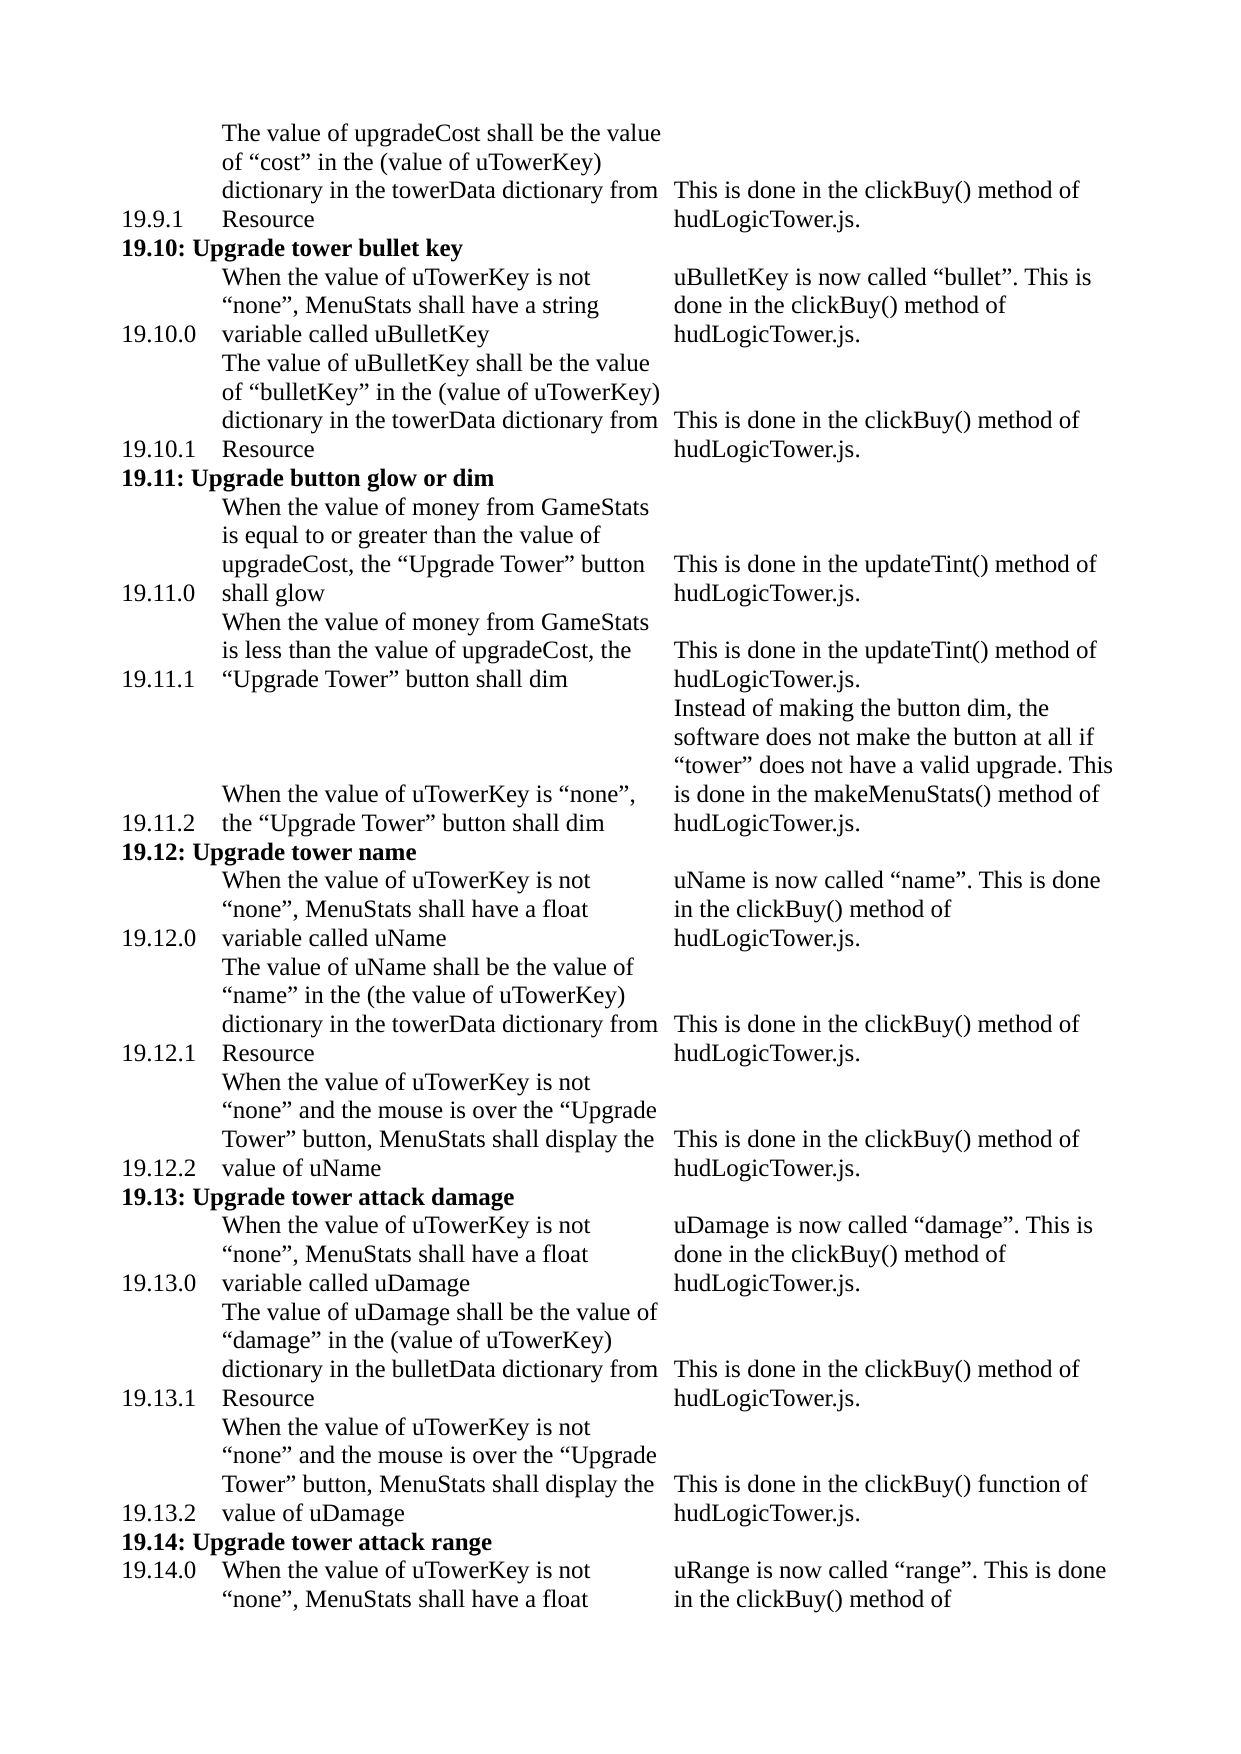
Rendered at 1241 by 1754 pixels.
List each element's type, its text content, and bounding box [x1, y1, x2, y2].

table_cell This is done in the updateTint() method of hudLogicTower.js. [670, 492, 1122, 607]
table_cell 19.13.0 [118, 1211, 218, 1297]
table_cell 19.11.1 [118, 607, 218, 693]
table_cell This is done in the clickBuy() method of hudLogicTower.js. [670, 118, 1122, 233]
table_cell 19.11.0 [118, 492, 218, 607]
table_cell This is done in the clickBuy() method of hudLogicTower.js. [670, 348, 1122, 463]
table_cell 19.14: Upgrade tower attack range [118, 1527, 1122, 1556]
table_cell This is done in the clickBuy() method of hudLogicTower.js. [670, 952, 1122, 1067]
table_cell 19.11.2 [118, 693, 218, 837]
table_cell 19.13.2 [118, 1412, 218, 1527]
table_cell 19.13.1 [118, 1297, 218, 1412]
table_cell 19.13: Upgrade tower attack damage [118, 1182, 1122, 1211]
table_cell uName is now called “name”. This is done in the clickBuy() method of hudLogicTower.js. [670, 866, 1122, 952]
table_cell When the value of uTowerKey is not “none”, MenuStats shall have a float variable called uName [219, 866, 670, 952]
table_cell When the value of money from GameStats is less than the value of upgradeCost, the “Upgrade Tower” button shall dim [219, 607, 670, 693]
table_cell uDamage is now called “damage”. This is done in the clickBuy() method of hudLogicTower.js. [670, 1211, 1122, 1297]
table_cell uBulletKey is now called “bullet”. This is done in the clickBuy() method of hudLogicTower.js. [670, 262, 1122, 348]
table_cell When the value of uTowerKey is not “none”, MenuStats shall have a float [219, 1556, 670, 1613]
table_cell When the value of uTowerKey is not “none” and the mouse is over the “Upgrade Tower” button, MenuStats shall display the value of uName [219, 1067, 670, 1182]
table_cell 19.12.2 [118, 1067, 218, 1182]
table_cell 19.12.0 [118, 866, 218, 952]
table_cell 19.14.0 [118, 1556, 218, 1613]
table_cell When the value of uTowerKey is not “none”, MenuStats shall have a float variable called uDamage [219, 1211, 670, 1297]
table_cell uRange is now called “range”. This is done in the clickBuy() method of [670, 1556, 1122, 1613]
table_cell This is done in the clickBuy() function of hudLogicTower.js. [670, 1412, 1122, 1527]
table_cell When the value of uTowerKey is not “none”, MenuStats shall have a string variable called uBulletKey [219, 262, 670, 348]
table_cell 19.10.0 [118, 262, 218, 348]
table_cell 19.9.1 [118, 118, 218, 233]
table_cell This is done in the clickBuy() method of hudLogicTower.js. [670, 1297, 1122, 1412]
table_cell Instead of making the button dim, the software does not make the button at all if “tower” does not have a valid upgrade. This is done in the makeMenuStats() method of hudLogicTower.js. [670, 693, 1122, 837]
table_cell 19.11: Upgrade button glow or dim [118, 463, 1122, 492]
table_cell The value of uName shall be the value of “name” in the (the value of uTowerKey) dictionary in the towerData dictionary from Resource [219, 952, 670, 1067]
table_cell The value of uDamage shall be the value of “damage” in the (value of uTowerKey) dictionary in the bulletData dictionary from Resource [219, 1297, 670, 1412]
table_cell When the value of uTowerKey is “none”, the “Upgrade Tower” button shall dim [219, 693, 670, 837]
table_cell When the value of money from GameStats is equal to or greater than the value of upgradeCost, the “Upgrade Tower” button shall glow [219, 492, 670, 607]
table_cell 19.10: Upgrade tower bullet key [118, 233, 1122, 262]
table_cell This is done in the updateTint() method of hudLogicTower.js. [670, 607, 1122, 693]
table_cell 19.12.1 [118, 952, 218, 1067]
table_cell This is done in the clickBuy() method of hudLogicTower.js. [670, 1067, 1122, 1182]
table_cell The value of uBulletKey shall be the value of “bulletKey” in the (value of uTowerKey) dictionary in the towerData dictionary from Resource [219, 348, 670, 463]
table_cell 19.10.1 [118, 348, 218, 463]
table_cell 19.12: Upgrade tower name [118, 837, 1122, 866]
table_cell When the value of uTowerKey is not “none” and the mouse is over the “Upgrade Tower” button, MenuStats shall display the value of uDamage [219, 1412, 670, 1527]
table_cell The value of upgradeCost shall be the value of “cost” in the (value of uTowerKey) dictionary in the towerData dictionary from Resource [219, 118, 670, 233]
